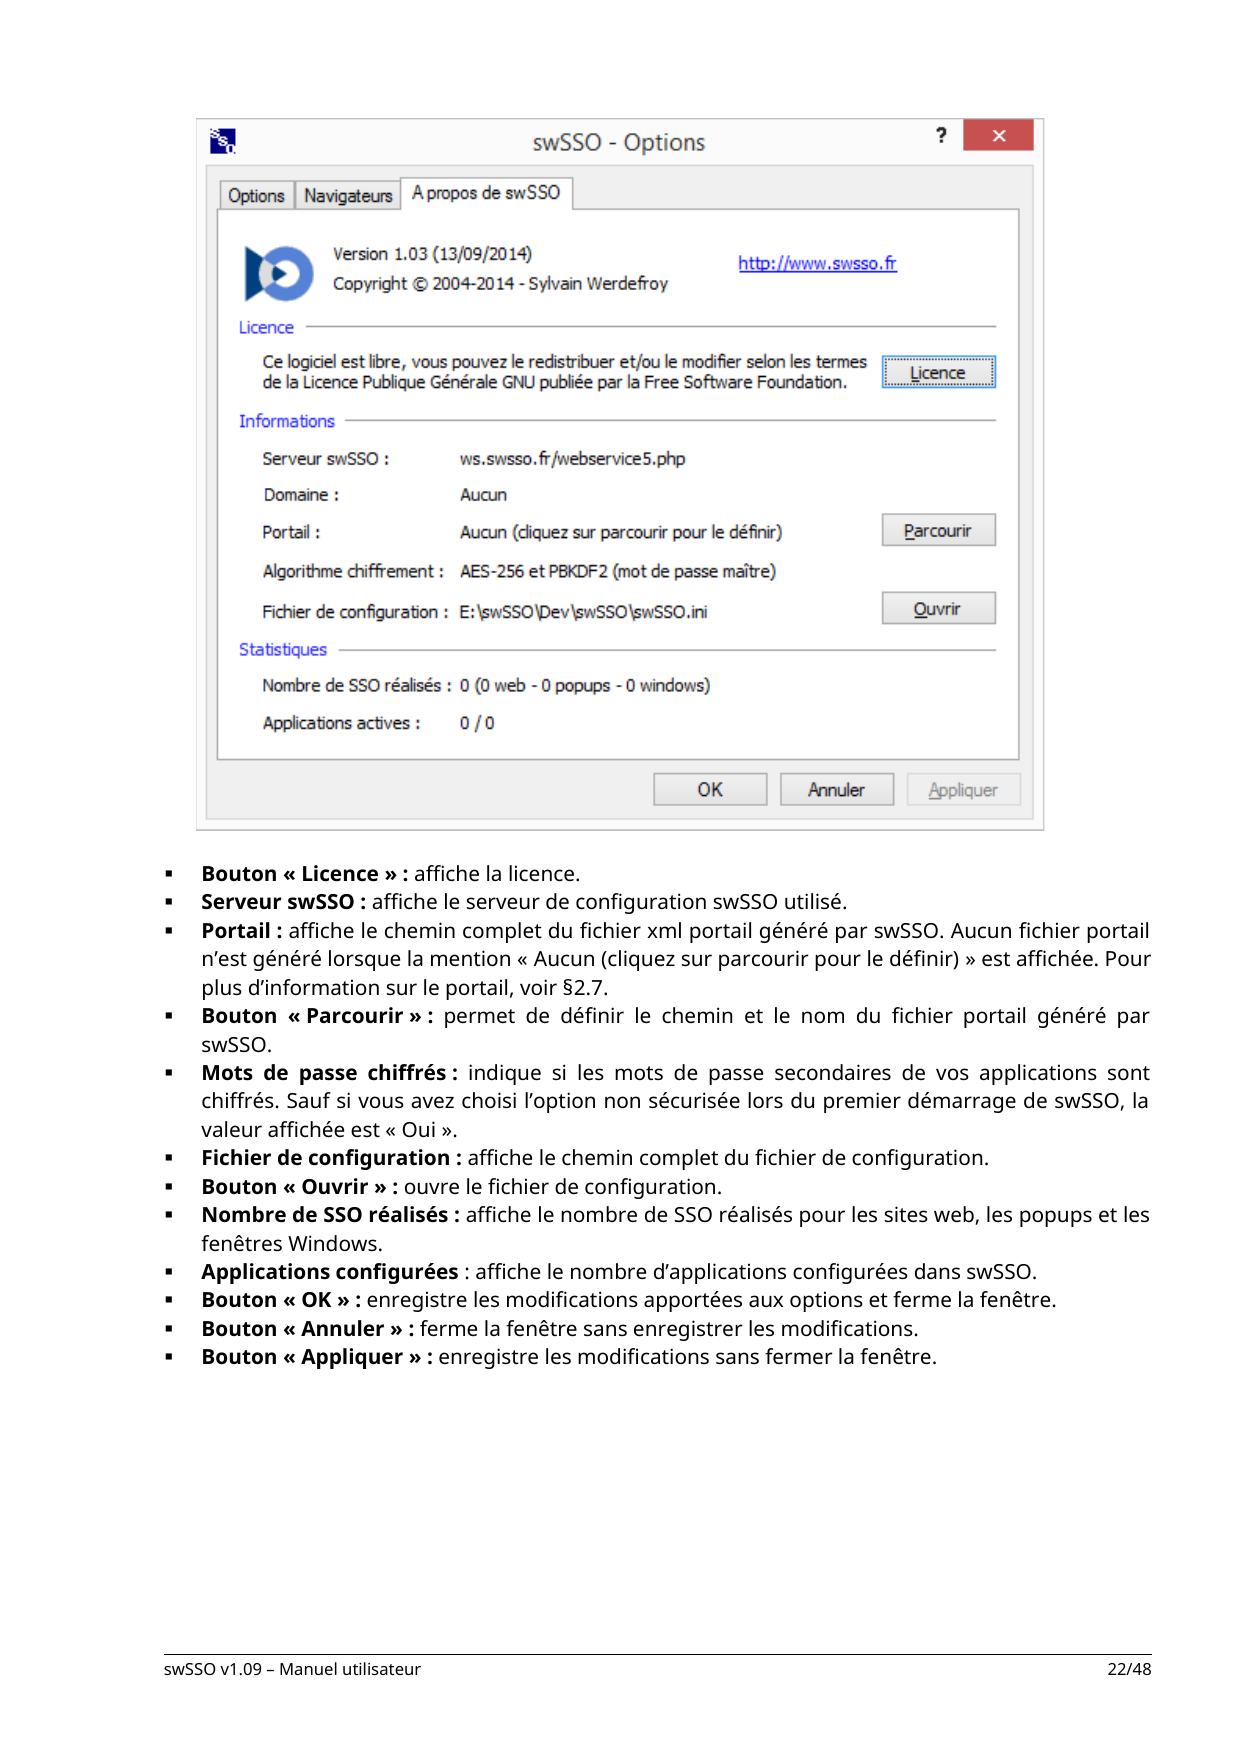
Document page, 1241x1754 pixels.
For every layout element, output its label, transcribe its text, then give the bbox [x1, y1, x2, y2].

list Nombre de SSO réalisés : affiche le nombre de SSO réalisés pour les sites web, les popups et les fenêtres Windows. [164, 1200, 1152, 1257]
list Bouton « OK » : enregistre les modifications apportées aux options et ferme la fenêtre. [164, 1286, 1152, 1314]
list Bouton « Appliquer » : enregistre les modifications sans fermer la fenêtre. [164, 1342, 1152, 1371]
list Fichier de configuration : affiche le chemin complet du fichier de configuration. [164, 1143, 1152, 1172]
list Bouton « Ouvrir » : ouvre le fichier de configuration. [164, 1172, 1152, 1200]
list Bouton « Licence » : affiche la licence. [164, 859, 1152, 887]
picture [196, 118, 1045, 831]
list Applications configurées : affiche le nombre d’applications configurées dans swSSO. [164, 1257, 1152, 1286]
list Mots de passe chiffrés : indique si les mots de passe secondaires de vos applications sont chiffrés. Sauf si vous avez choisi l’option non sécurisée lors du premier démarrage de swSSO, la valeur affichée est « Oui ». [164, 1058, 1152, 1143]
list Portail : affiche le chemin complet du fichier xml portail généré par swSSO. Aucun fichier portail n’est généré lorsque la mention « Aucun (cliquez sur parcourir pour le définir) » est affichée. Pour plus d’information sur le portail, voir §2.7. [164, 916, 1152, 1001]
list Serveur swSSO : affiche le serveur de configuration swSSO utilisé. [164, 887, 1152, 916]
list Bouton « Annuler » : ferme la fenêtre sans enregistrer les modifications. [164, 1314, 1152, 1342]
list Bouton « Parcourir » : permet de définir le chemin et le nom du fichier portail généré par swSSO. [164, 1001, 1152, 1058]
